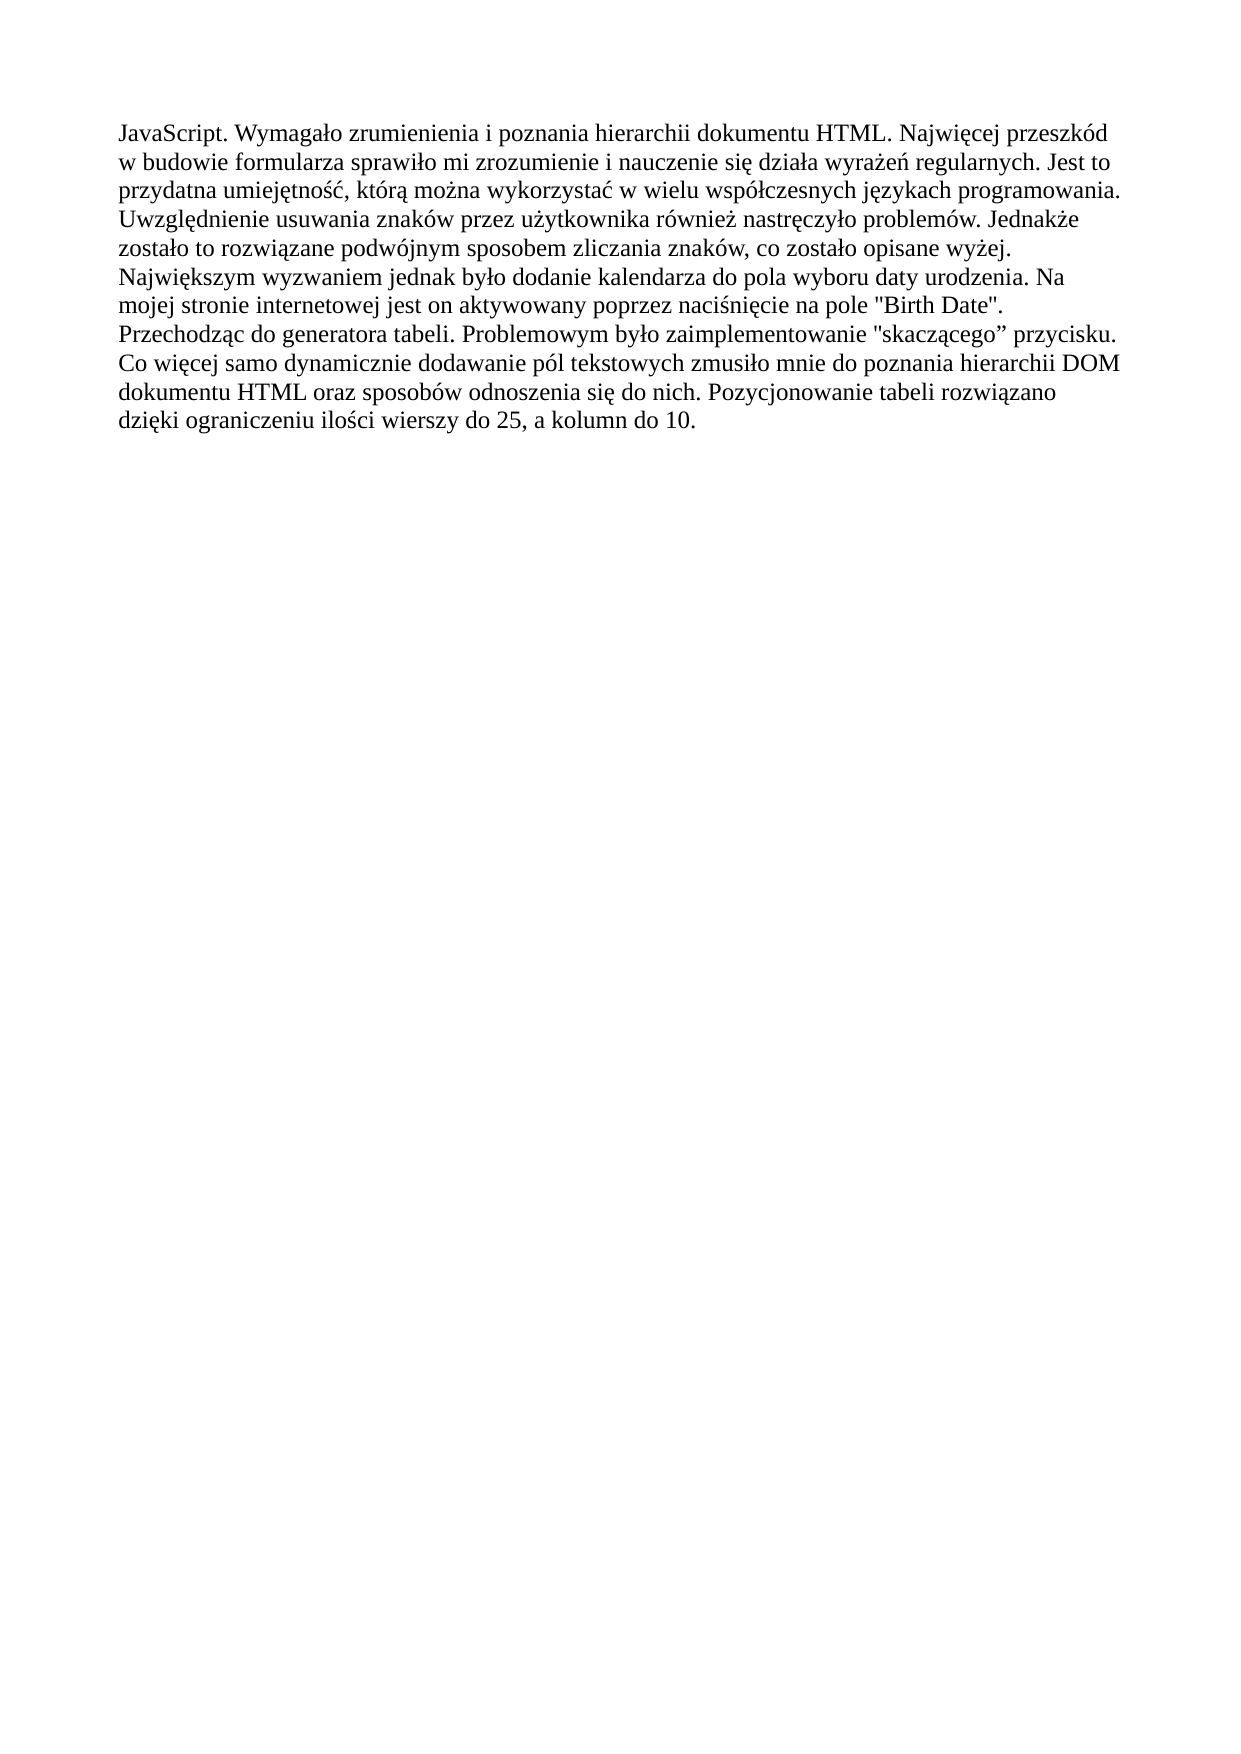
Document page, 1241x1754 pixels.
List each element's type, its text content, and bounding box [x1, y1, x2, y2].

text JavaScript. Wymagało zrumienienia i poznania hierarchii dokumentu HTML. Najwięcej przeszkód w budowie formularza sprawiło mi zrozumienie i nauczenie się działa wyrażeń regularnych. Jest to przydatna umiejętność, którą można wykorzystać w wielu współczesnych językach programowania. Uwzględnienie usuwania znaków przez użytkownika również nastręczyło problemów. Jednakże zostało to rozwiązane podwójnym sposobem zliczania znaków, co zostało opisane wyżej. Największym wyzwaniem jednak było dodanie kalendarza do pola wyboru daty urodzenia. Na mojej stronie internetowej jest on aktywowany poprzez naciśnięcie na pole ''Birth Date''. Przechodząc do generatora tabeli. Problemowym było zaimplementowanie ''skaczącego” przycisku. Co więcej samo dynamicznie dodawanie pól tekstowych zmusiło mnie do poznania hierarchii DOM dokumentu HTML oraz sposobów odnoszenia się do nich. Pozycjonowanie tabeli rozwiązano dzięki ograniczeniu ilości wierszy do 25, a kolumn do 10. [118, 118, 1122, 434]
